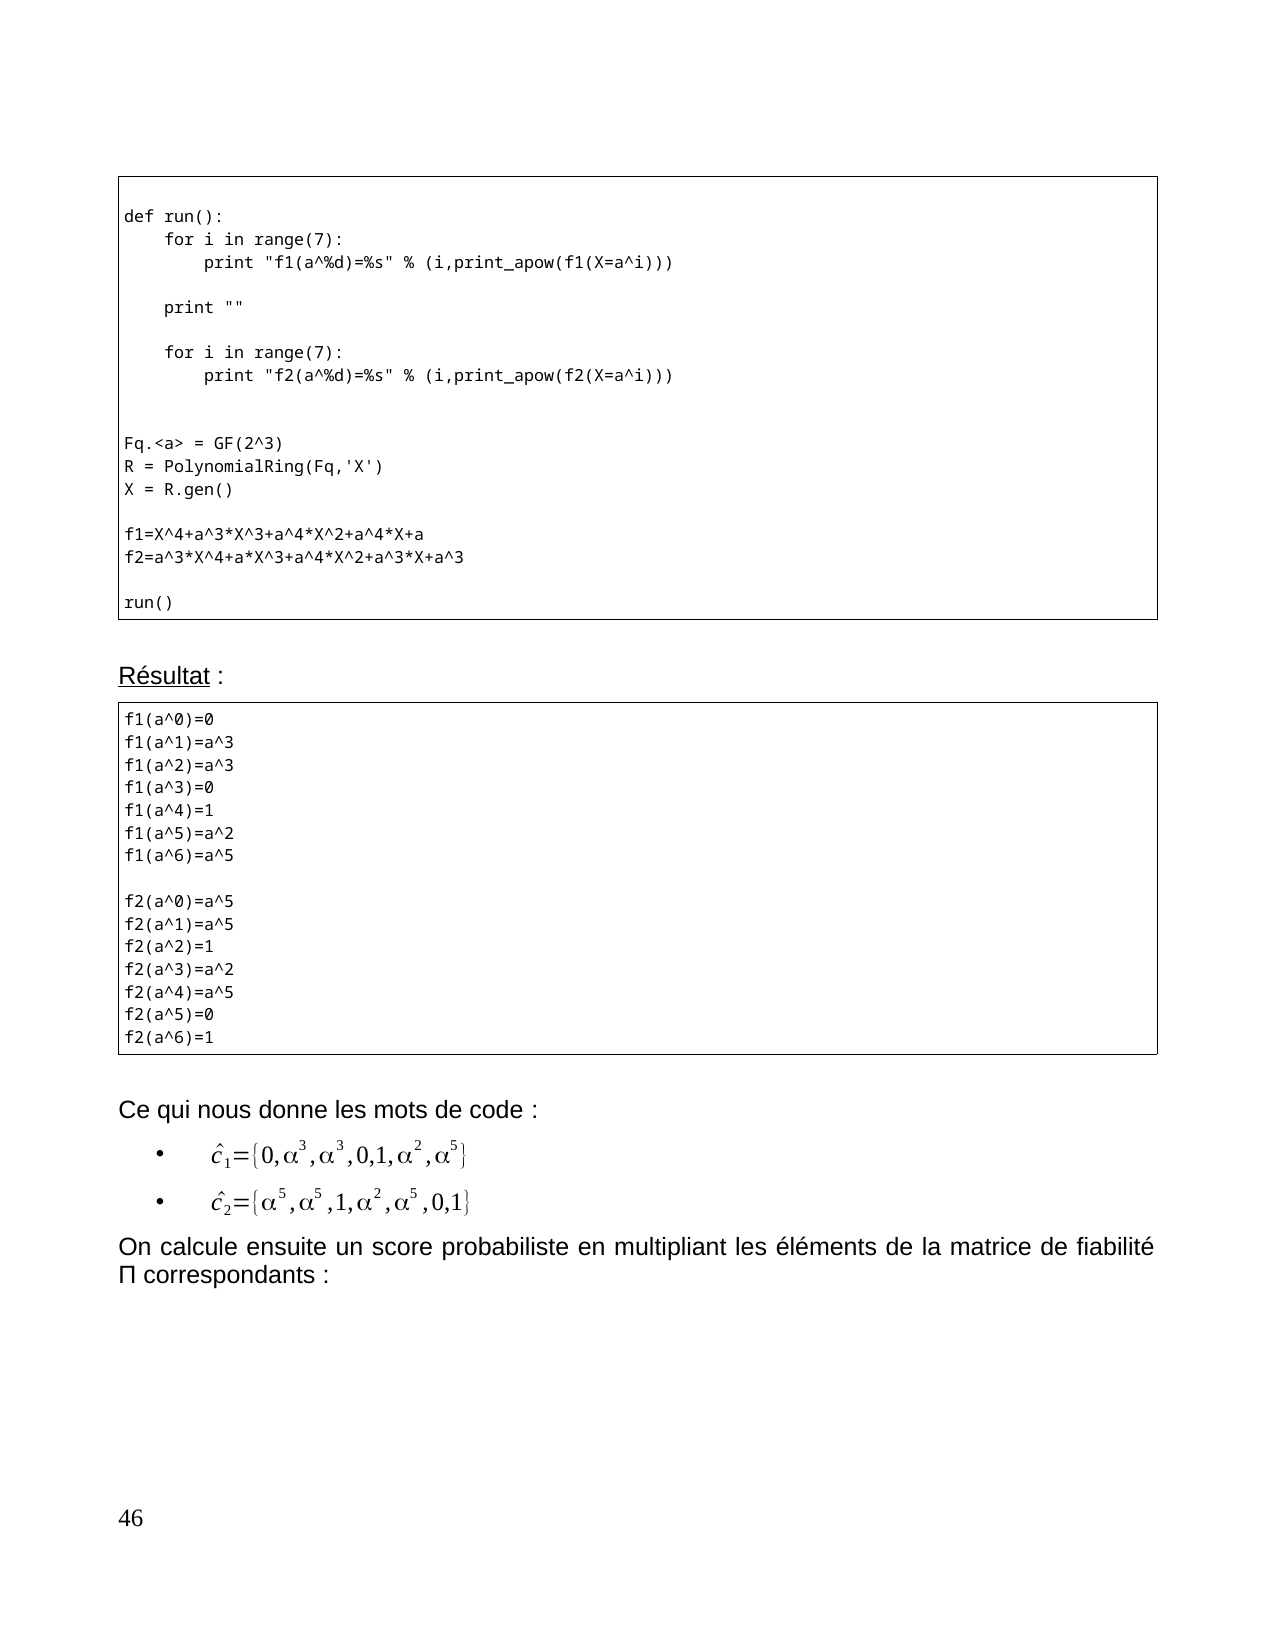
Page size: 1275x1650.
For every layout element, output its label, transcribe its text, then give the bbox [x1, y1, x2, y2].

table_header def run(): for i in range(7): print "f1(a^%d)=%s" % (i,print_apow(f1(X=a^i))) print "" for i in range(7): print "f2(a^%d)=%s" % (i,print_apow(f2(X=a^i))) Fq.<a> = GF(2^3) R = PolynomialRing(Fq,'X') X = R.gen() f1=X^4+a^3*X^3+a^4*X^2+a^4*X+a f2=a^3*X^4+a*X^3+a^4*X^2+a^3*X+a^3 run() [119, 177, 1157, 619]
text Ce qui nous donne les mots de code : [118, 1096, 1157, 1124]
text Résultat : [118, 661, 1157, 689]
text On calcule ensuite un score probabiliste en multipliant les éléments de la matrice de fiabilité Π correspondants : [118, 1232, 1157, 1289]
table_header f1(a^0)=0 f1(a^1)=a^3 f1(a^2)=a^3 f1(a^3)=0 f1(a^4)=1 f1(a^5)=a^2 f1(a^6)=a^5 f2(a^0)=a^5 f2(a^1)=a^5 f2(a^2)=1 f2(a^3)=a^2 f2(a^4)=a^5 f2(a^5)=0 f2(a^6)=1 [119, 703, 1157, 1054]
